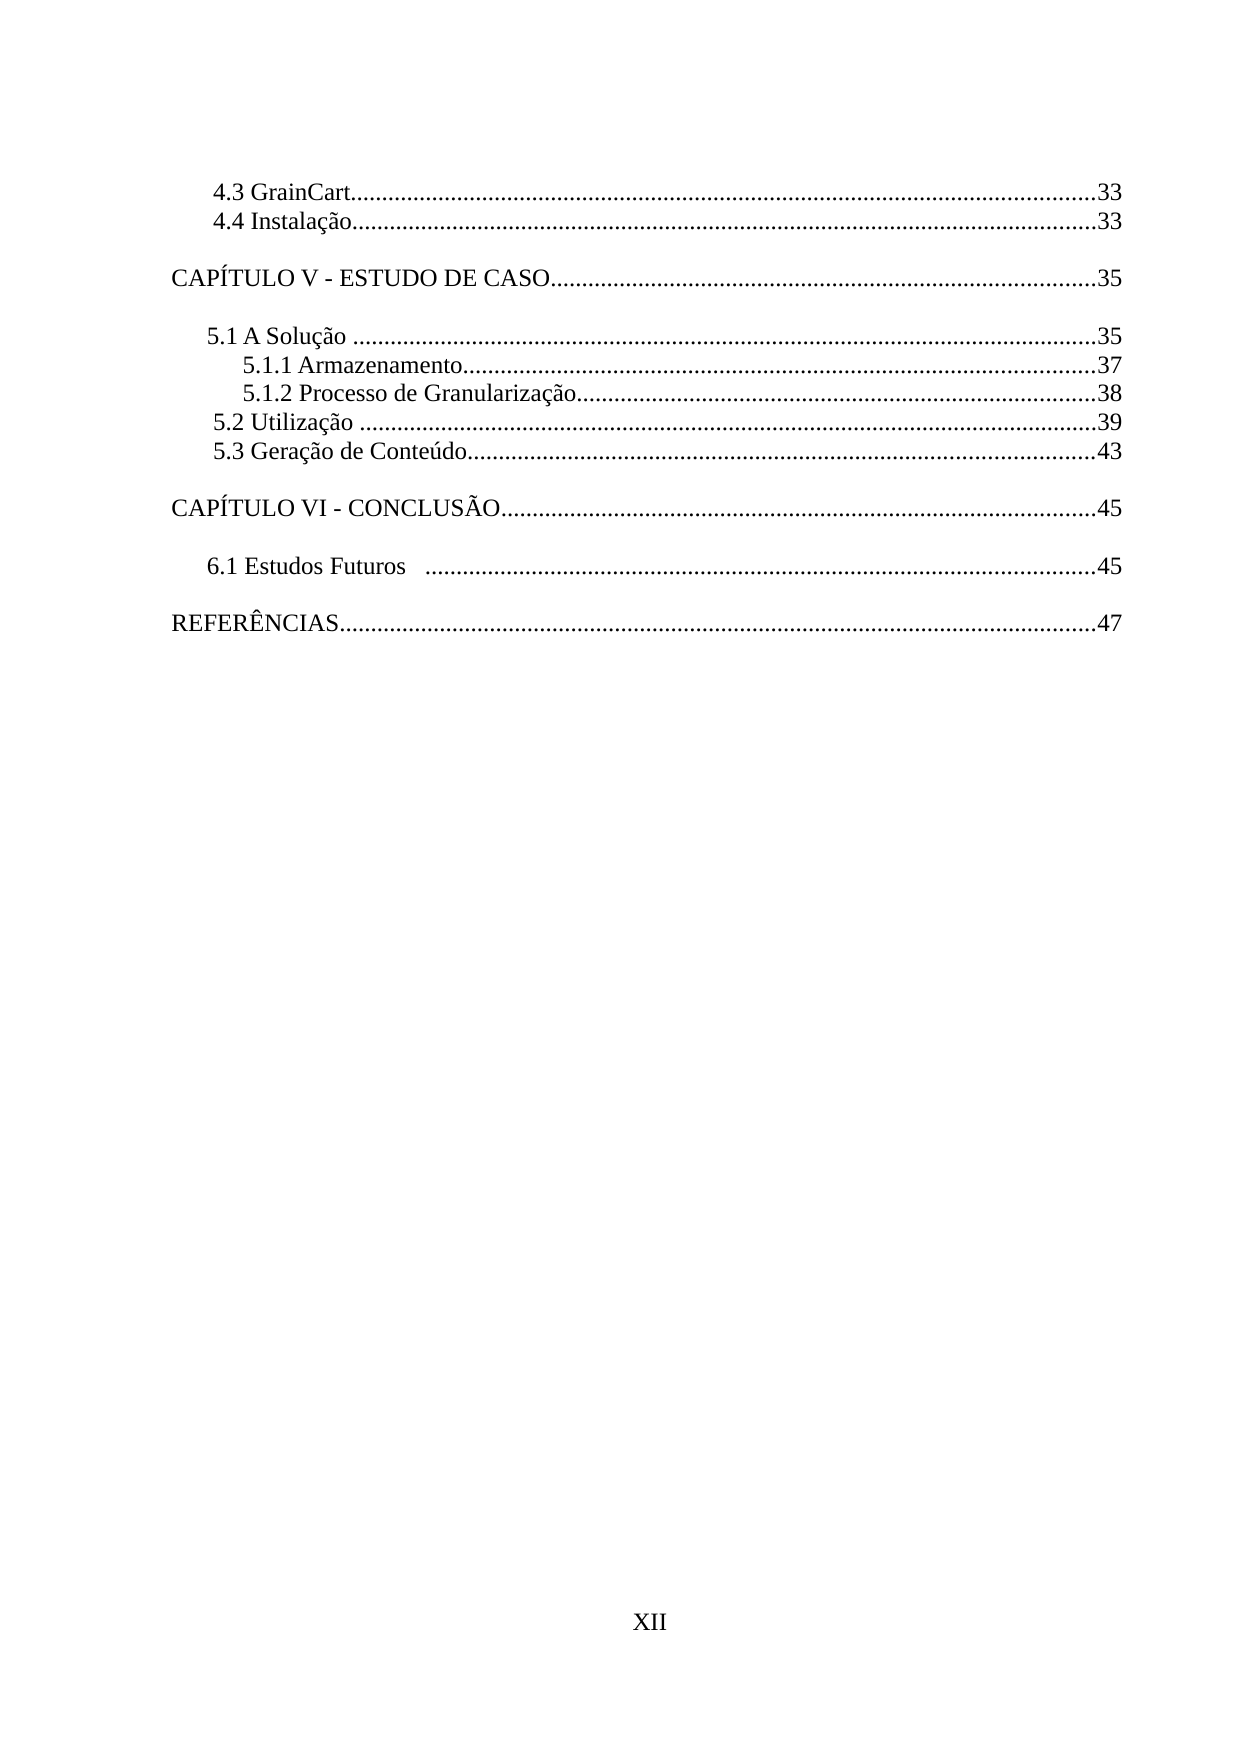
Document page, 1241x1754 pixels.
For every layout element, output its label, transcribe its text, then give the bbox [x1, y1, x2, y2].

text 5.1 A Solução 35 [207, 321, 1122, 350]
text 5.1.1 Armazenamento 37 [236, 350, 1122, 378]
text 5.2 Utilização 39 [207, 407, 1122, 436]
text CAPÍTULO V - ESTUDO DE CASO 35 [171, 263, 1122, 292]
text 4.4 Instalação 33 [207, 206, 1122, 235]
text 4.3 GrainCart 33 [207, 177, 1122, 206]
text 5.3 Geração de Conteúdo 43 [207, 436, 1122, 465]
text CAPÍTULO VI - CONCLUSÃO 45 [171, 493, 1122, 522]
text REFERÊNCIAS 47 [171, 608, 1122, 637]
text 6.1 Estudos Futuros 45 [207, 551, 1122, 580]
text 5.1.2 Processo de Granularização 38 [236, 378, 1122, 407]
